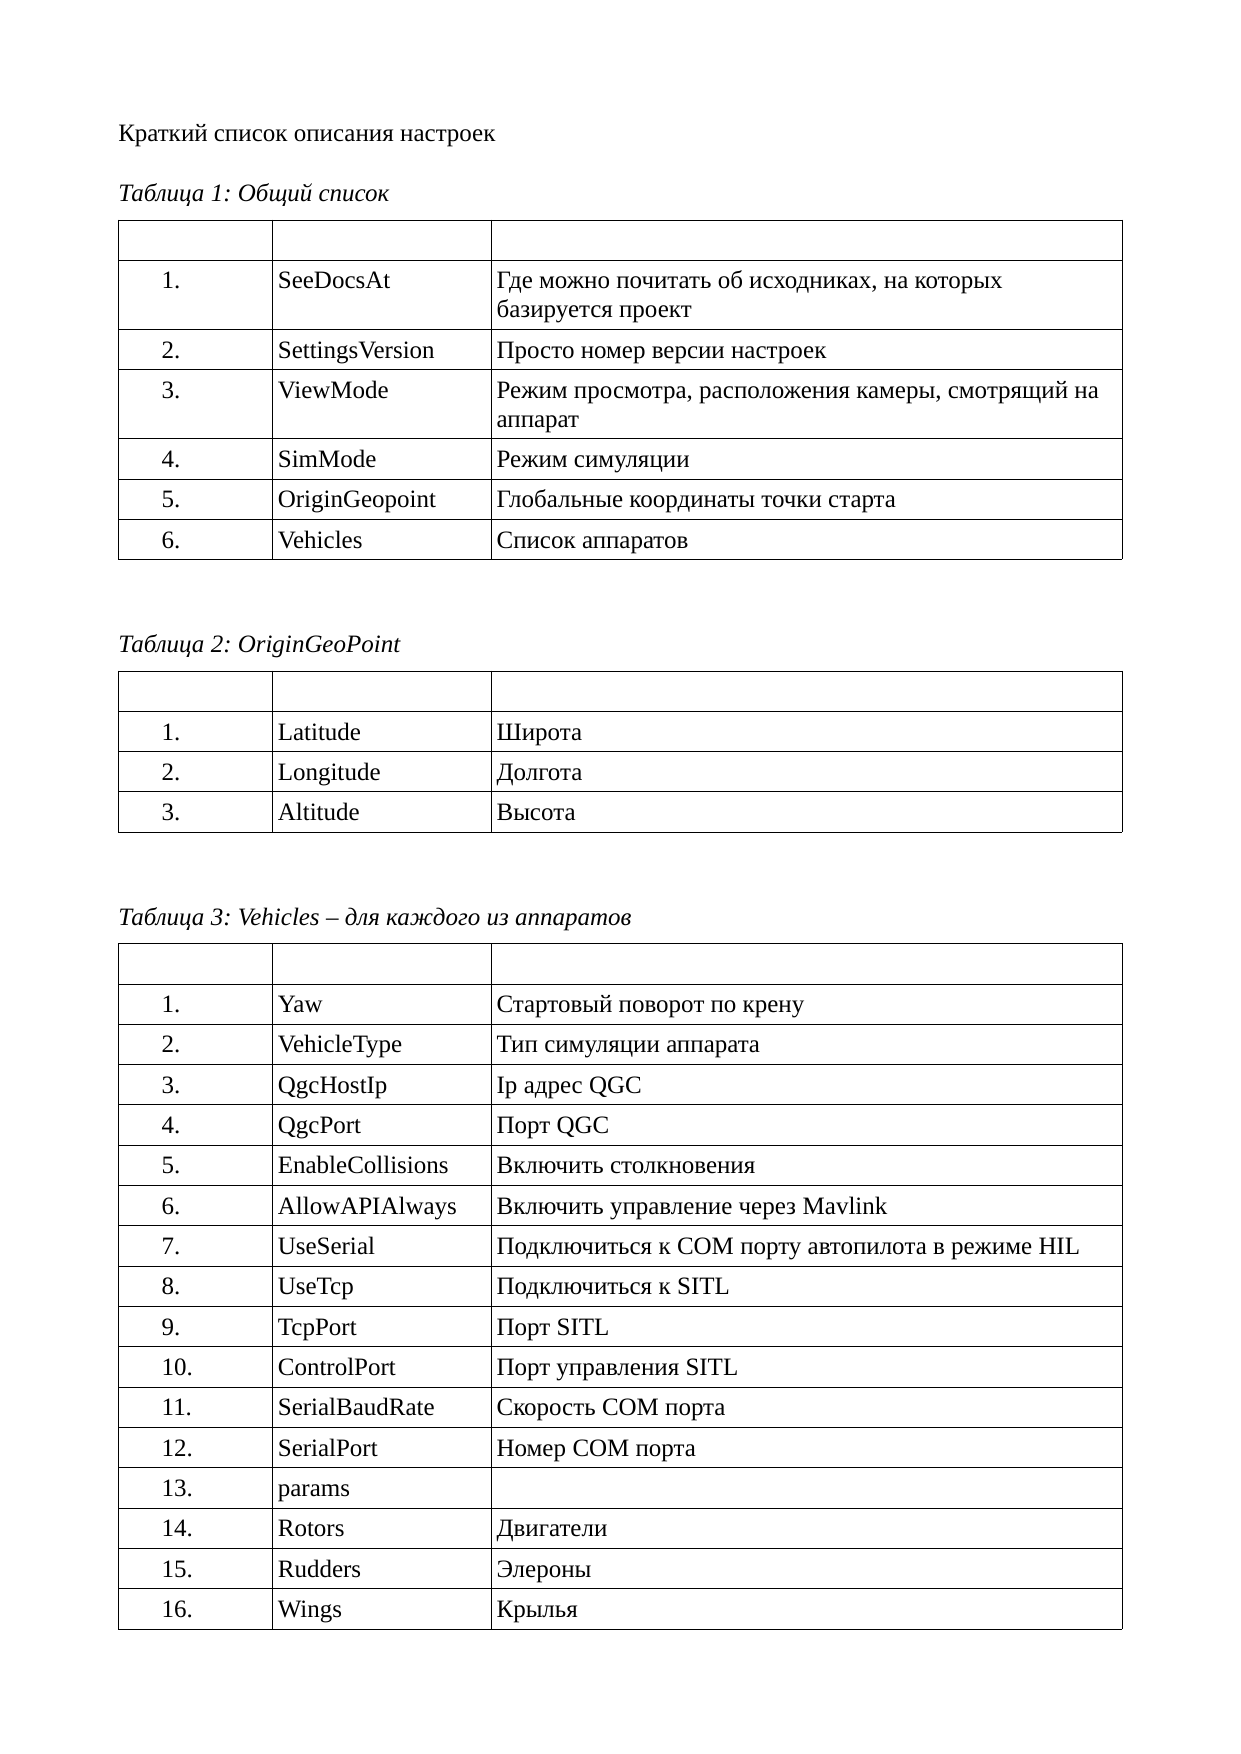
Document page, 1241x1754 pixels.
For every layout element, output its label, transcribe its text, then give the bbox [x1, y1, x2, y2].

table_cell Включить столкновения [492, 1146, 1122, 1185]
table_cell [119, 1186, 272, 1225]
table_cell Двигатели [492, 1509, 1122, 1548]
table_header [273, 944, 491, 983]
table_cell [119, 1468, 272, 1507]
table_cell VehicleType [273, 1025, 491, 1064]
table_header [492, 944, 1122, 983]
table_cell Высота [492, 792, 1122, 832]
table_cell Longitude [273, 752, 491, 791]
table_cell [119, 1589, 272, 1628]
table_cell [119, 330, 272, 369]
table_header [119, 944, 272, 983]
table_cell Vehicles [273, 520, 491, 559]
table_cell [119, 712, 272, 751]
table_cell params [273, 1468, 491, 1507]
table_cell AllowAPIAlways [273, 1186, 491, 1225]
table_cell Стартовый поворот по крену [492, 985, 1122, 1024]
table_header [119, 221, 272, 260]
table_cell [119, 1025, 272, 1064]
table_cell [492, 1468, 1122, 1507]
text Краткий список описания настроек [118, 118, 1122, 147]
table_cell Глобальные координаты точки старта [492, 480, 1122, 519]
table_cell Подключиться к SITL [492, 1267, 1122, 1306]
table_cell [119, 439, 272, 478]
table_cell [119, 1388, 272, 1427]
table_cell Тип симуляции аппарата [492, 1025, 1122, 1064]
text Таблица 2: OriginGeoPoint [118, 629, 1122, 658]
table_header [492, 221, 1122, 260]
table_cell Режим симуляции [492, 439, 1122, 478]
table_cell [119, 1105, 272, 1145]
table_cell SerialPort [273, 1428, 491, 1467]
table_cell Долгота [492, 752, 1122, 791]
table_cell [119, 1146, 272, 1185]
table_cell EnableCollisions [273, 1146, 491, 1185]
table_cell [119, 1065, 272, 1104]
table_header [273, 221, 491, 260]
table_cell Номер COM порта [492, 1428, 1122, 1467]
table_cell [119, 520, 272, 559]
table_cell Wings [273, 1589, 491, 1628]
table_cell Элероны [492, 1549, 1122, 1588]
table_cell SimMode [273, 439, 491, 478]
table_cell Yaw [273, 985, 491, 1024]
table_cell Ip адрес QGC [492, 1065, 1122, 1104]
table_cell [119, 370, 272, 438]
table_cell [119, 1428, 272, 1467]
table_cell Включить управление через Mavlink [492, 1186, 1122, 1225]
table_cell QgcHostIp [273, 1065, 491, 1104]
table_cell [119, 1307, 272, 1346]
table_cell Altitude [273, 792, 491, 832]
table_cell UseTcp [273, 1267, 491, 1306]
table_cell ControlPort [273, 1347, 491, 1387]
table_cell Широта [492, 712, 1122, 751]
table_cell Rotors [273, 1509, 491, 1548]
table_cell SerialBaudRate [273, 1388, 491, 1427]
table_cell [119, 1347, 272, 1387]
table_cell Порт QGC [492, 1105, 1122, 1145]
table_cell [119, 1226, 272, 1266]
table_cell SeeDocsAt [273, 261, 491, 329]
table_cell [119, 1549, 272, 1588]
table_cell Latitude [273, 712, 491, 751]
table_cell [119, 480, 272, 519]
table_cell Подключиться к COM порту автопилота в режиме HIL [492, 1226, 1122, 1266]
table_cell Список аппаратов [492, 520, 1122, 559]
table_header [492, 672, 1122, 711]
table_cell Скорость COM порта [492, 1388, 1122, 1427]
table_cell Rudders [273, 1549, 491, 1588]
table_cell OriginGeopoint [273, 480, 491, 519]
table_cell [119, 985, 272, 1024]
table_cell [119, 752, 272, 791]
table_cell [119, 261, 272, 329]
table_cell Порт управления SITL [492, 1347, 1122, 1387]
table_cell UseSerial [273, 1226, 491, 1266]
table_cell Где можно почитать об исходниках, на которых базируется проект [492, 261, 1122, 329]
table_cell Просто номер версии настроек [492, 330, 1122, 369]
table_cell Режим просмотра, расположения камеры, смотрящий на аппарат [492, 370, 1122, 438]
table_cell Порт SITL [492, 1307, 1122, 1346]
table_cell QgcPort [273, 1105, 491, 1145]
table_cell TcpPort [273, 1307, 491, 1346]
table_header [273, 672, 491, 711]
table_cell [119, 1509, 272, 1548]
text Таблица 1: Общий список [118, 178, 1122, 207]
table_cell ViewMode [273, 370, 491, 438]
text Таблица 3: Vehicles – для каждого из аппаратов [118, 902, 1122, 931]
table_cell SettingsVersion [273, 330, 491, 369]
table_header [119, 672, 272, 711]
table_cell [119, 1267, 272, 1306]
table_cell Крылья [492, 1589, 1122, 1628]
table_cell [119, 792, 272, 832]
